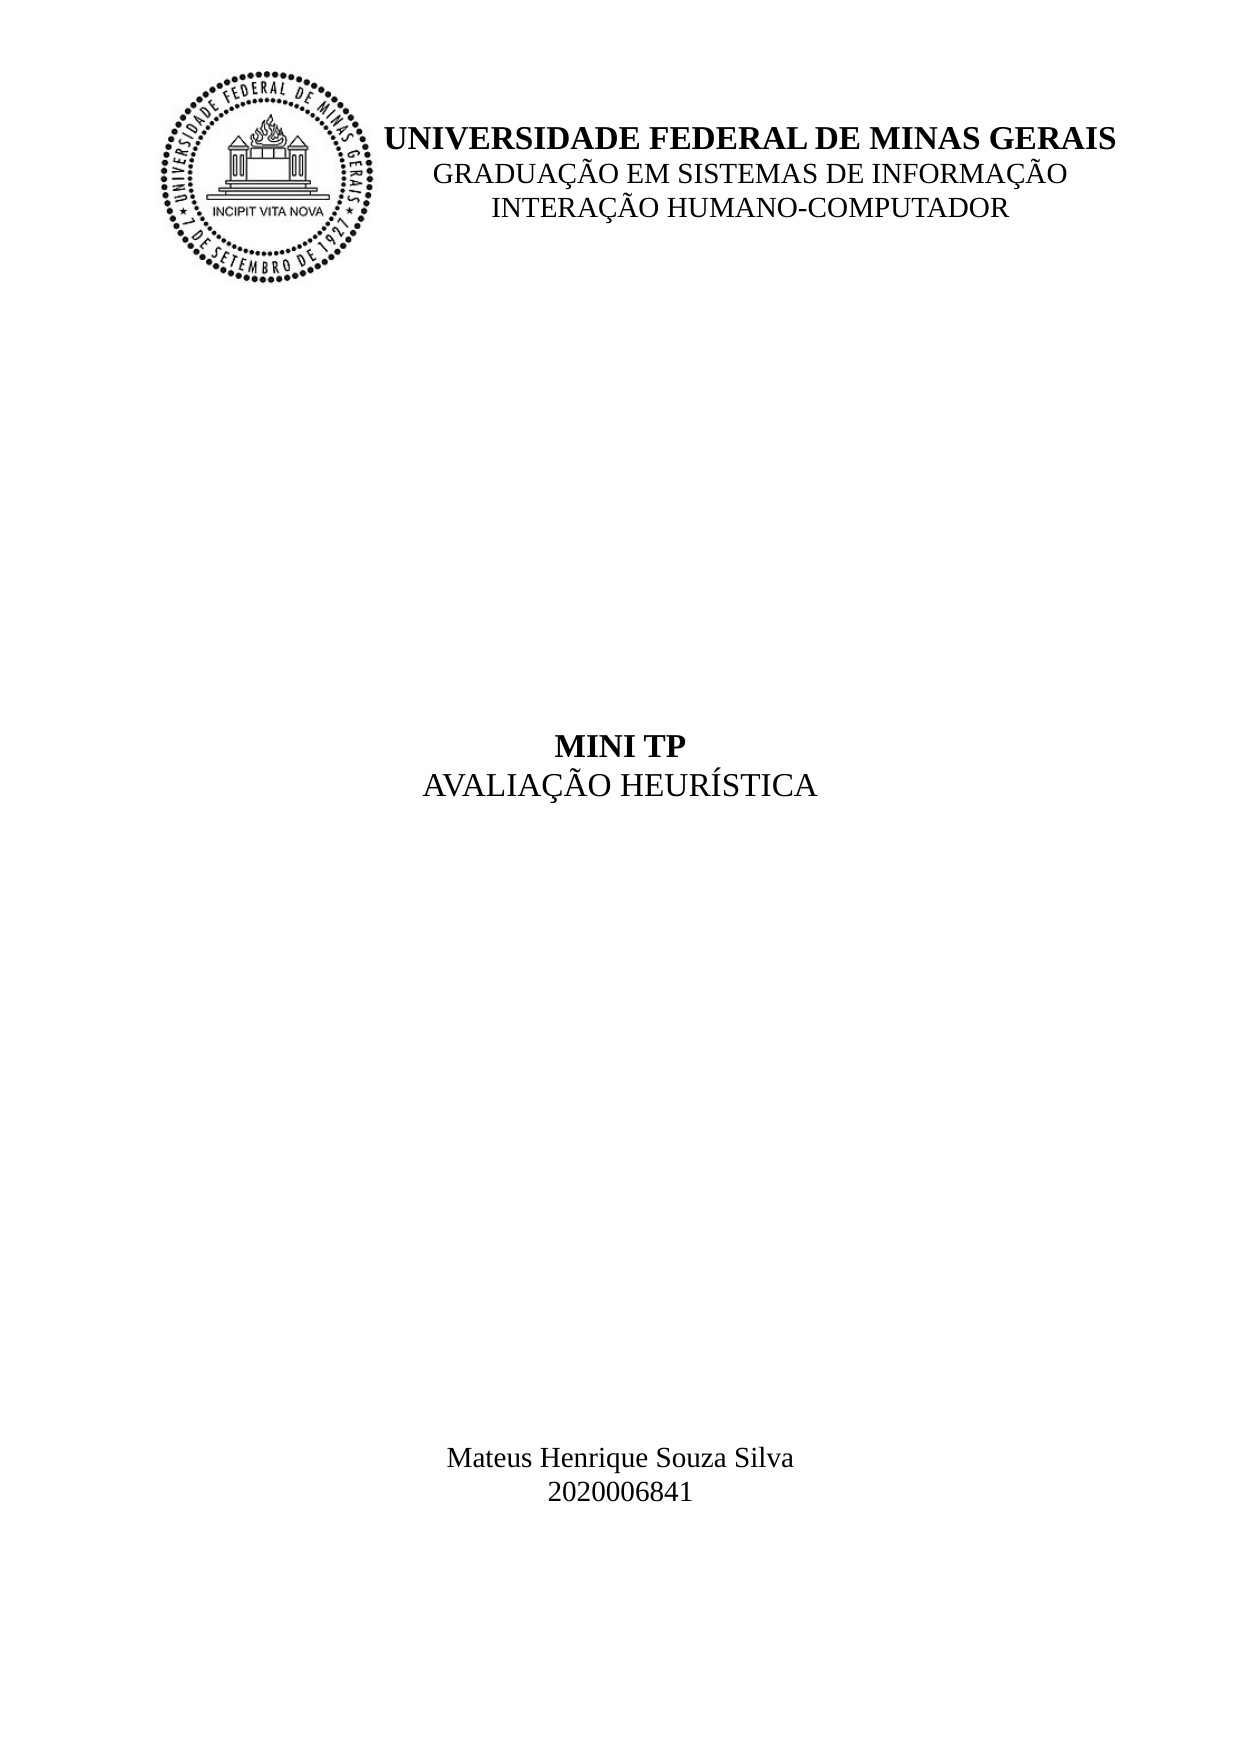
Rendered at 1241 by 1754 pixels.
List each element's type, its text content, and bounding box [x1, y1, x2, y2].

text MINI TP [118, 727, 1122, 765]
text [118, 118, 156, 156]
text Mateus Henrique Souza Silva [118, 1441, 1122, 1474]
text UNIVERSIDADE FEDERAL DE MINAS GERAIS [379, 118, 1122, 156]
text INTERAÇÃO HUMANO-COMPUTADOR [379, 190, 1122, 223]
picture [156, 71, 379, 290]
text AVALIAÇÃO HEURÍSTICA [118, 765, 1122, 803]
text [118, 190, 156, 223]
text GRADUAÇÃO EM SISTEMAS DE INFORMAÇÃO [379, 156, 1122, 190]
text [118, 156, 156, 190]
text 2020006841 [118, 1474, 1122, 1508]
